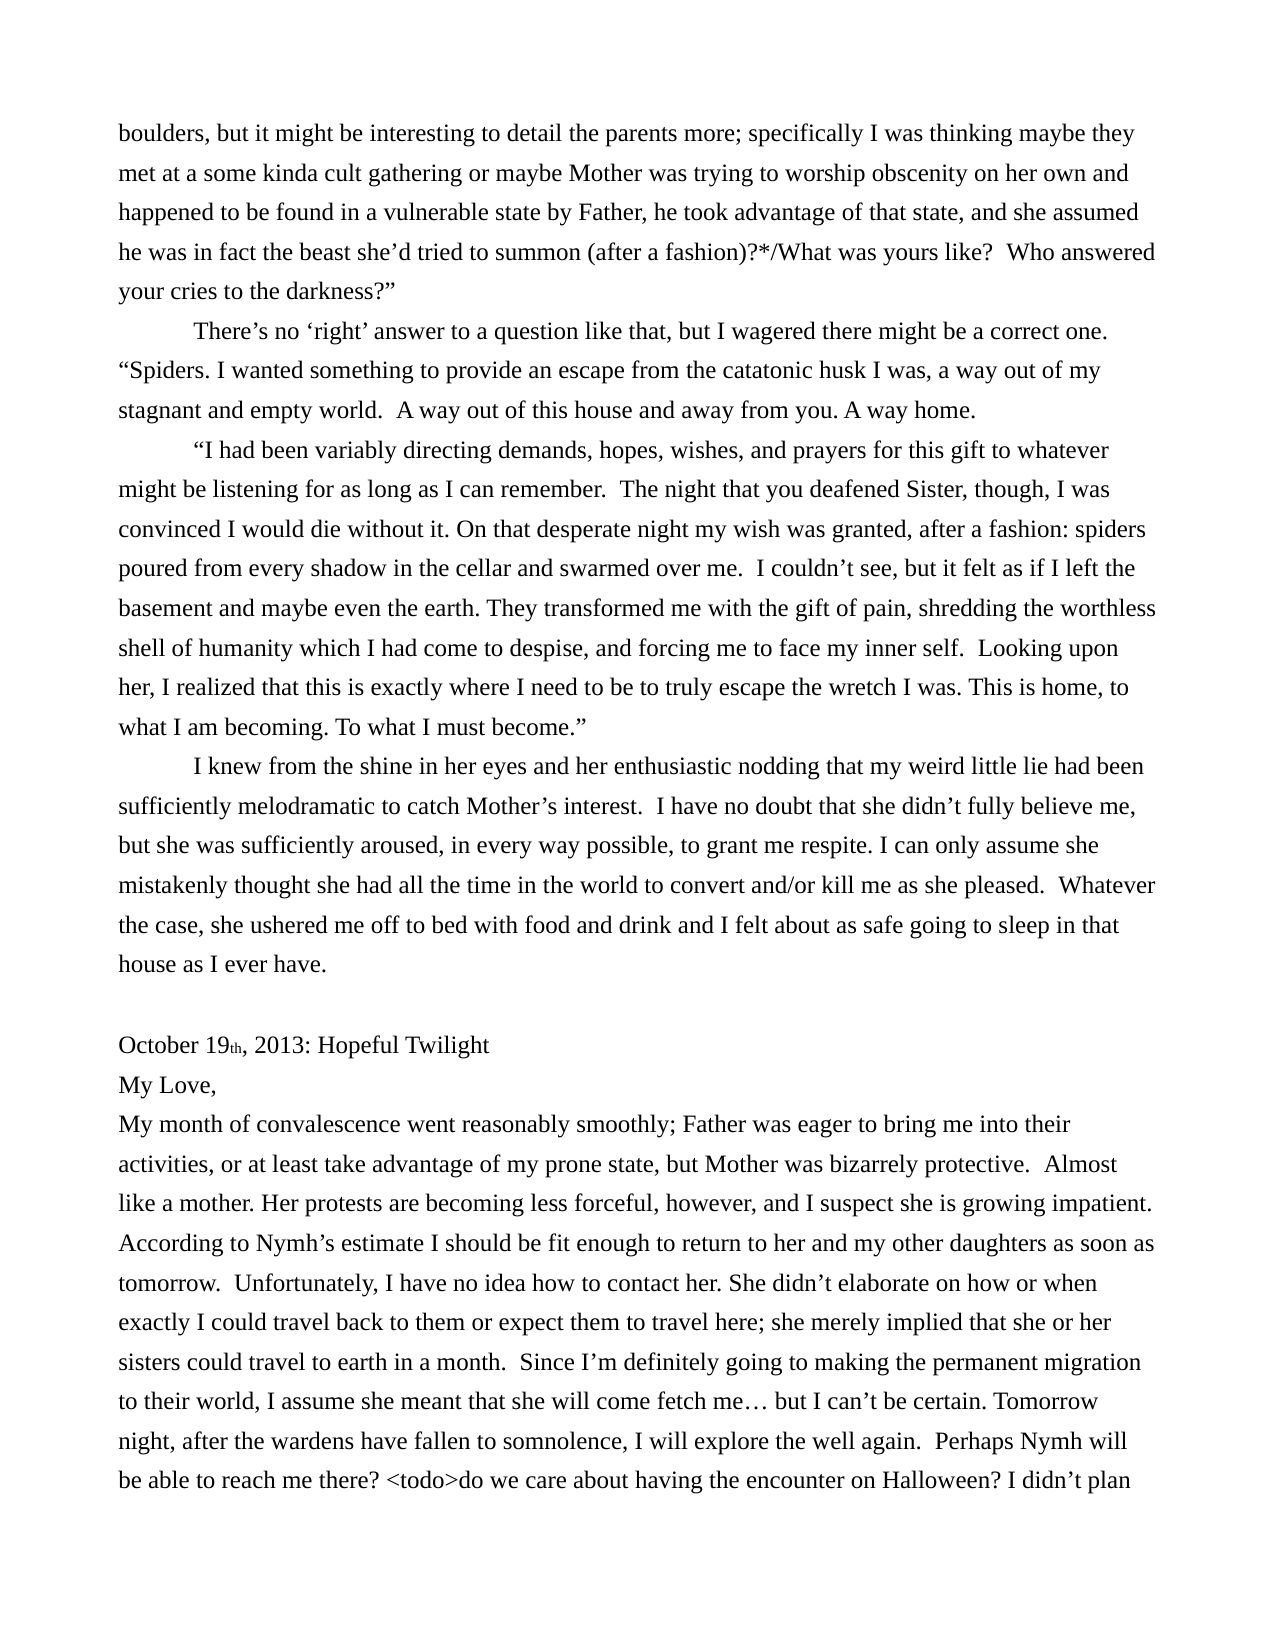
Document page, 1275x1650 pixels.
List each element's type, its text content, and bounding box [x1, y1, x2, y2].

text October 19th, 2013: Hopeful Twilight [118, 1030, 1157, 1059]
text There’s no ‘right’ answer to a question like that, but I wagered there might be a correct one. “Spiders. I wanted something to provide an escape from the catatonic husk I was, a way out of my stagnant and empty world. A way out of this house and away from you. A way home. [118, 316, 1157, 424]
text My Love, [118, 1070, 1157, 1098]
text I knew from the shine in her eyes and her enthusiastic nodding that my weird little lie had been sufficiently melodramatic to catch Mother’s interest. I have no doubt that she didn’t fully believe me, but she was sufficiently aroused, in every way possible, to grant me respite. I can only assume she mistakenly thought she had all the time in the world to convert and/or kill me as she pleased. Whatever the case, she ushered me off to bed with food and drink and I felt about as safe going to sleep in that house as I ever have. [118, 751, 1157, 978]
text boulders, but it might be interesting to detail the parents more; specifically I was thinking maybe they met at a some kinda cult gathering or maybe Mother was trying to worship obscenity on her own and happened to be found in a vulnerable state by Father, he took advantage of that state, and she assumed he was in fact the beast she’d tried to summon (after a fashion)?*/What was yours like? Who answered your cries to the darkness?” [118, 118, 1157, 305]
text My month of convalescence went reasonably smoothly; Father was eager to bring me into their activities, or at least take advantage of my prone state, but Mother was bizarrely protective. Almost like a mother. Her protests are becoming less forceful, however, and I suspect she is growing impatient. According to Nymh’s estimate I should be fit enough to return to her and my other daughters as soon as tomorrow. Unfortunately, I have no idea how to contact her. She didn’t elaborate on how or when exactly I could travel back to them or expect them to travel here; she merely implied that she or her sisters could travel to earth in a month. Since I’m definitely going to making the permanent migration to their world, I assume she meant that she will come fetch me… but I can’t be certain. Tomorrow night, after the wardens have fallen to somnolence, I will explore the well again. Perhaps Nymh will be able to reach me there? <todo>do we care about having the encounter on Halloween? I didn’t plan [118, 1109, 1157, 1494]
text “I had been variably directing demands, hopes, wishes, and prayers for this gift to whatever might be listening for as long as I can remember. The night that you deafened Sister, though, I was convinced I would die without it. On that desperate night my wish was granted, after a fashion: spiders poured from every shadow in the cellar and swarmed over me. I couldn’t see, but it felt as if I left the basement and maybe even the earth. They transformed me with the gift of pain, shredding the worthless shell of humanity which I had come to despise, and forcing me to face my inner self. Looking upon her, I realized that this is exactly where I need to be to truly escape the wretch I was. This is home, to what I am becoming. To what I must become.” [118, 435, 1157, 741]
